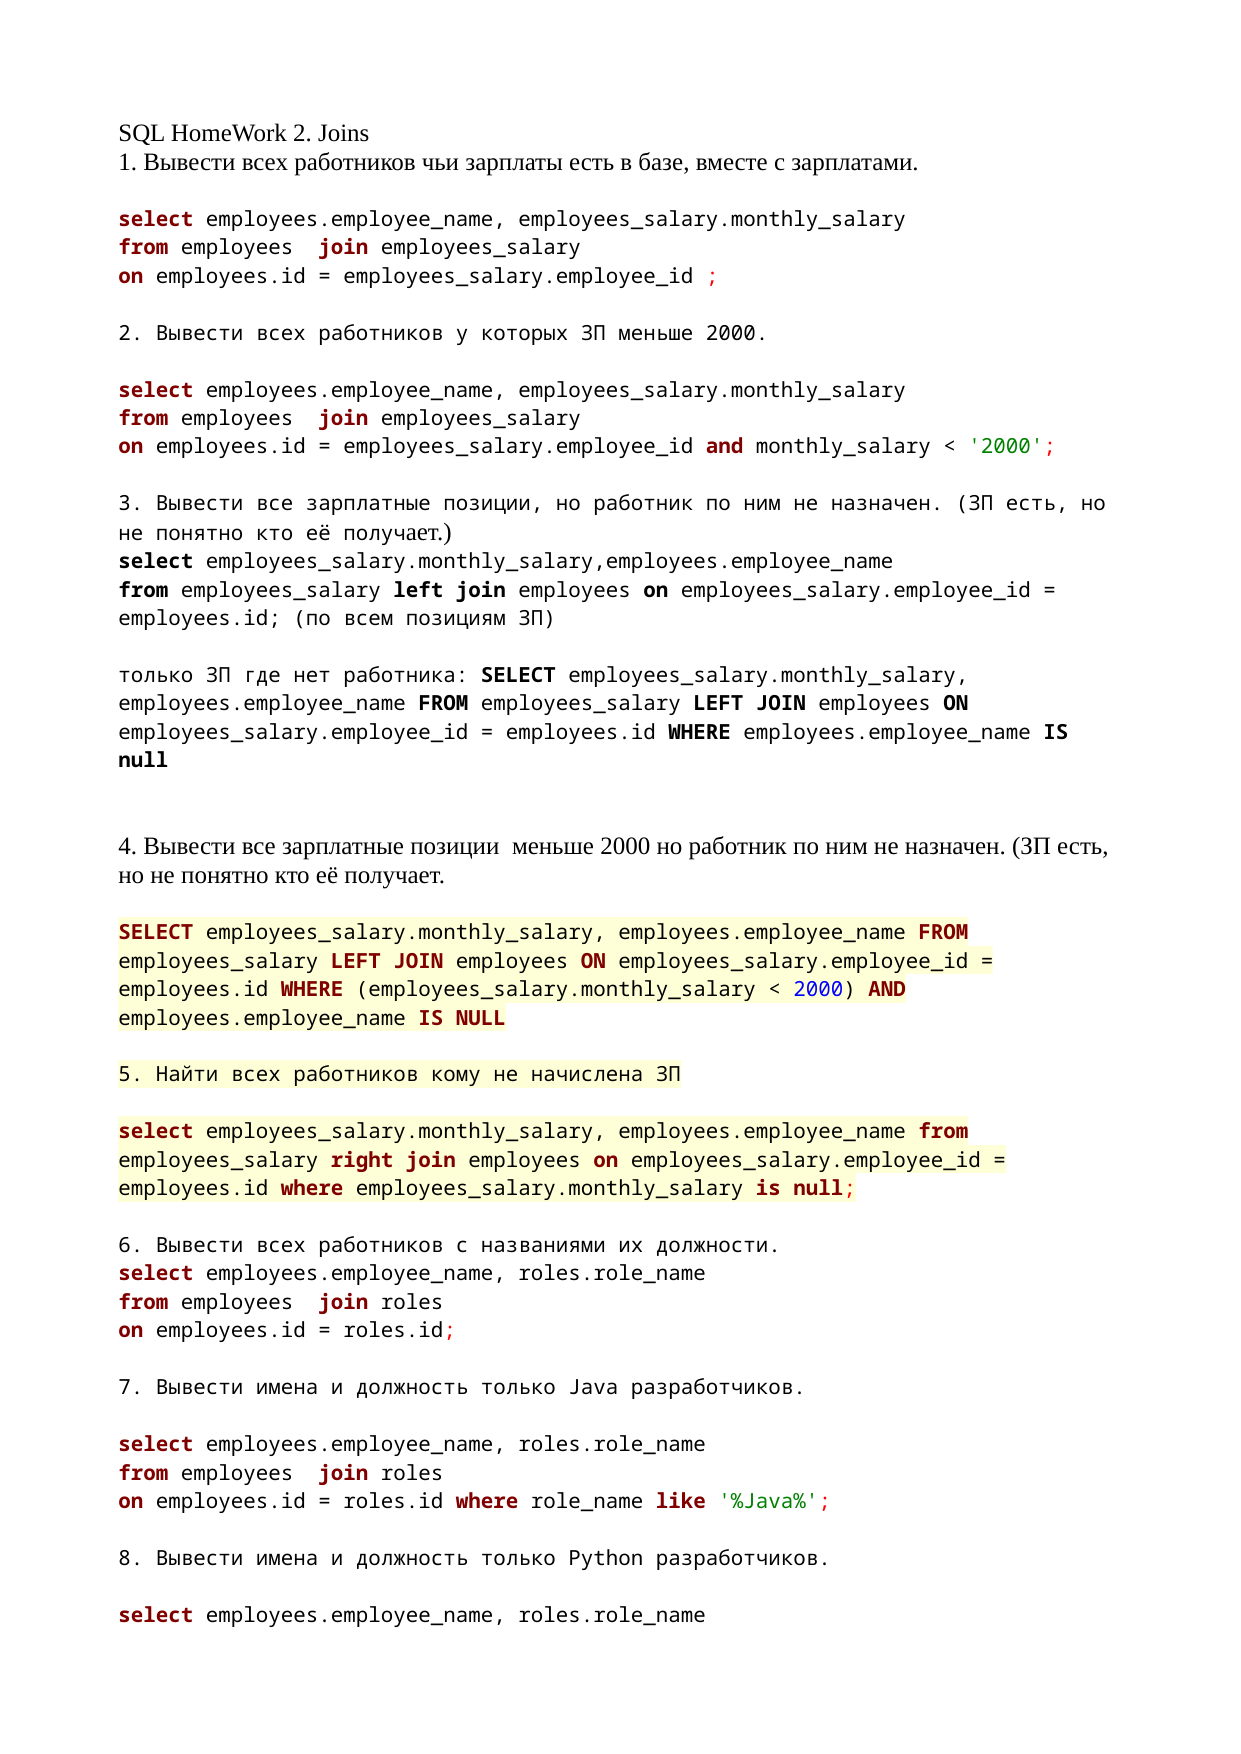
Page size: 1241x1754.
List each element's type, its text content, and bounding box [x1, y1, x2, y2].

text select employees.employee_name, roles.role_name [118, 1429, 1122, 1458]
text только ЗП где нет работника: SELECT employees_salary.monthly_salary, employees.employee_name FROM employees_salary LEFT JOIN employees ON employees_salary.employee_id = employees.id WHERE employees.employee_name IS null [118, 660, 1122, 774]
text 4. Вывести все зарплатные позиции меньше 2000 но работник по ним не назначен. (ЗП есть, но не понятно кто её получает. [118, 831, 1122, 888]
text from employees join roles [118, 1458, 1122, 1486]
text select employees.employee_name, employees_salary.monthly_salary [118, 204, 1122, 232]
text 3. Вывести все зарплатные позиции, но работник по ним не назначен. (ЗП есть, но не понятно кто её получает.) [118, 488, 1122, 546]
text select employees.employee_name, roles.role_name [118, 1600, 1122, 1628]
text SELECT employees_salary.monthly_salary, employees.employee_name FROM employees_salary LEFT JOIN employees ON employees_salary.employee_id = employees.id WHERE (employees_salary.monthly_salary < 2000) AND employees.employee_name IS NULL [118, 917, 1122, 1031]
text from employees join roles [118, 1287, 1122, 1315]
text 8. Вывести имена и должность только Python разработчиков. [118, 1543, 1122, 1571]
text 7. Вывести имена и должность только Java разработчиков. [118, 1372, 1122, 1401]
text on employees.id = roles.id; [118, 1315, 1122, 1344]
text select employees.employee_name, employees_salary.monthly_salary [118, 375, 1122, 403]
text 2. Вывести всех работников у которых ЗП меньше 2000. [118, 318, 1122, 346]
text on employees.id = roles.id where role_name like '%Java%'; [118, 1486, 1122, 1514]
text on employees.id = employees_salary.employee_id and monthly_salary < '2000'; [118, 432, 1122, 460]
text SQL HomeWork 2. Joins [118, 118, 1122, 147]
text 6. Вывести всех работников с названиями их должности. [118, 1230, 1122, 1258]
text from employees join employees_salary [118, 232, 1122, 261]
text select employees_salary.monthly_salary,employees.employee_name [118, 546, 1122, 575]
text from employees_salary left join employees on employees_salary.employee_id = employees.id; (по всем позициям ЗП) [118, 575, 1122, 632]
text on employees.id = employees_salary.employee_id ; [118, 261, 1122, 289]
text select employees_salary.monthly_salary, employees.employee_name from employees_salary right join employees on employees_salary.employee_id = employees.id where employees_salary.monthly_salary is null; [118, 1116, 1122, 1202]
text select employees.employee_name, roles.role_name [118, 1258, 1122, 1287]
text from employees join employees_salary [118, 403, 1122, 432]
text 1. Вывести всех работников чьи зарплаты есть в базе, вместе с зарплатами. [118, 147, 1122, 176]
text 5. Найти всех работников кому не начислена ЗП [118, 1059, 1122, 1088]
